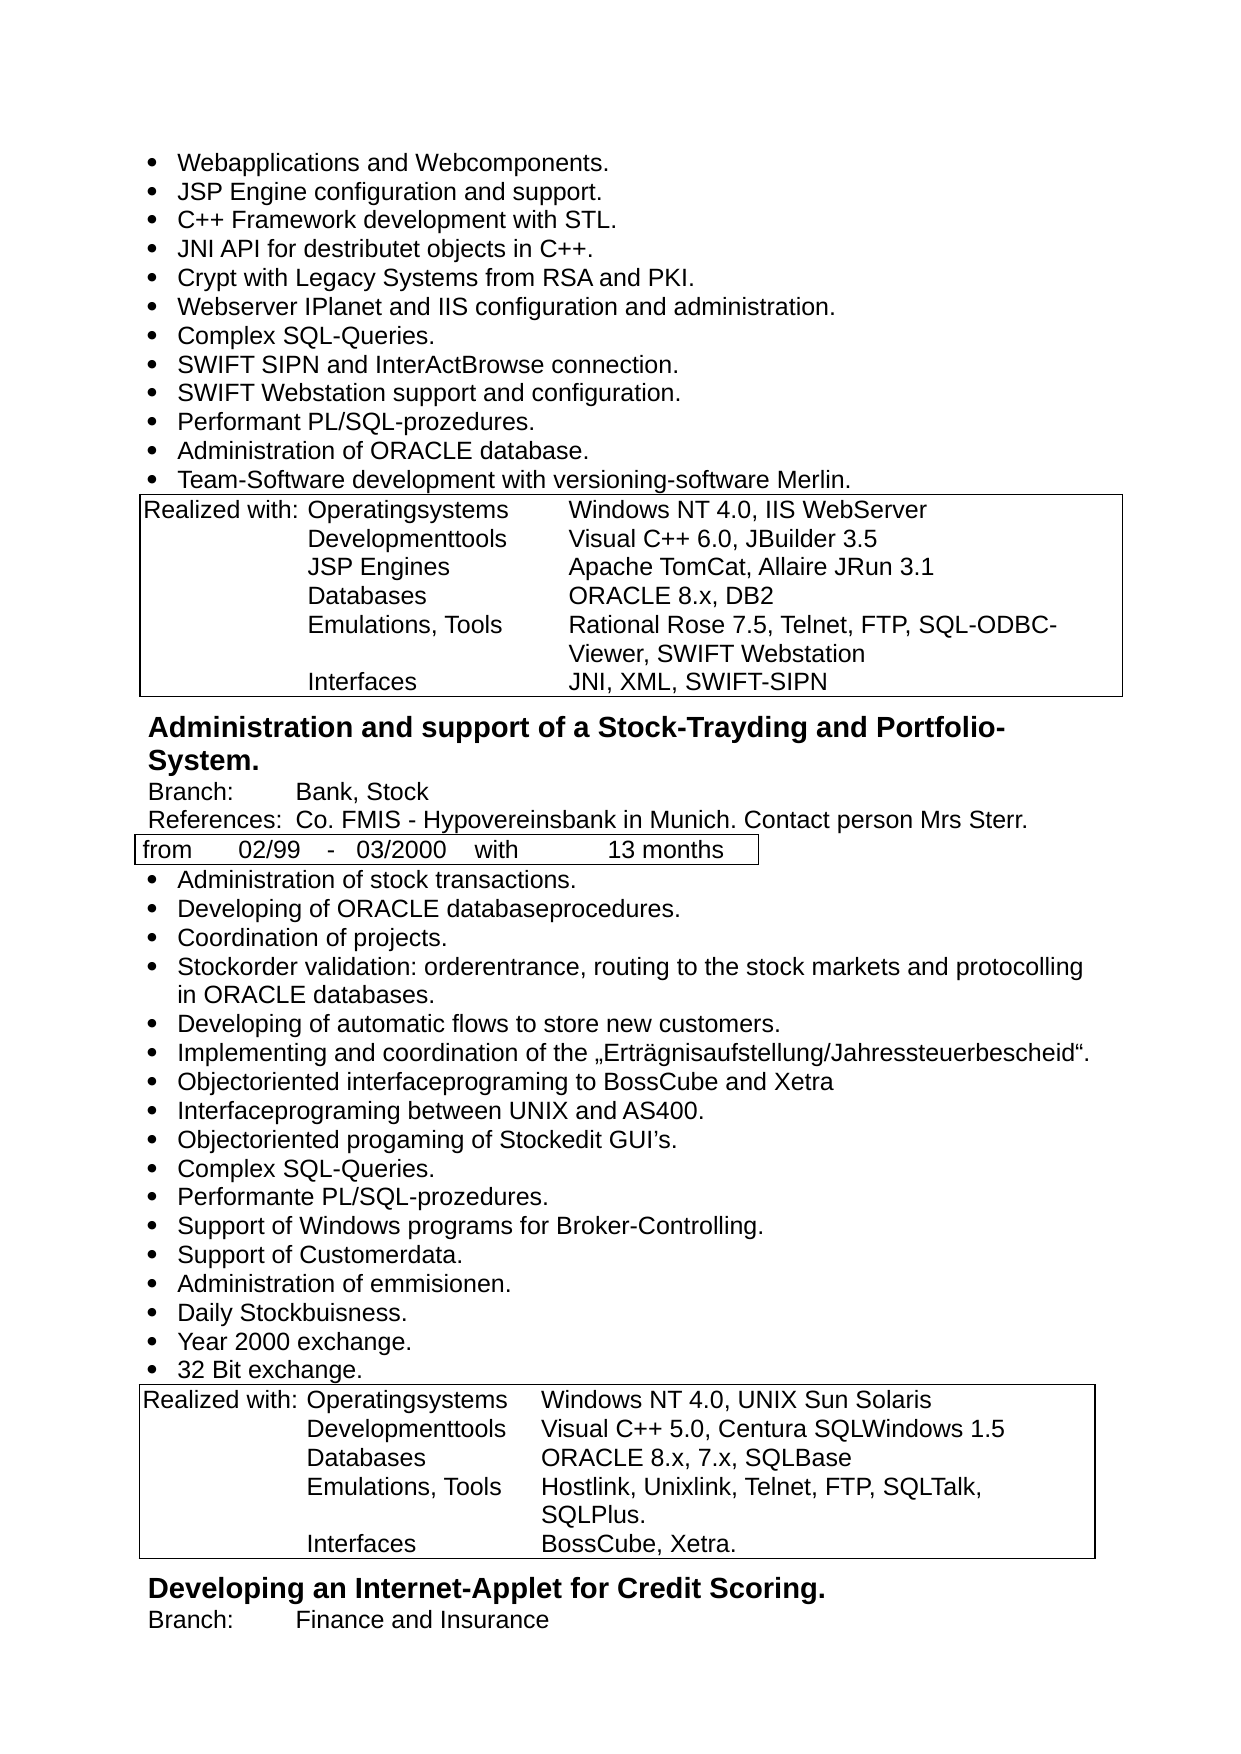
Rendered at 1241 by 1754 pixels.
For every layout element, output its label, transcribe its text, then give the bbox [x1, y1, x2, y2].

list Administration of ORACLE database. [148, 436, 1104, 465]
list Coordination of projects. [148, 923, 1104, 952]
table_header - [319, 835, 349, 864]
list Interfaceprograming between UNIX and AS400. [148, 1096, 1104, 1125]
subtitle Administration and support of a Stock-Trayding and Portfolio-System. [148, 710, 1104, 777]
table_cell [140, 1443, 303, 1472]
table_header 13 months [600, 835, 758, 864]
table_cell Databases [303, 1443, 538, 1472]
list JNI API for destributet objects in C++. [148, 234, 1104, 263]
list Objectoriented interfaceprograming to BossCube and Xetra [148, 1067, 1104, 1096]
table_cell [141, 610, 304, 667]
list Performant PL/SQL-prozedures. [148, 407, 1104, 436]
table_cell Visual C++ 5.0, Centura SQLWindows 1.5 [538, 1414, 1094, 1443]
list Year 2000 exchange. [148, 1327, 1104, 1356]
table_cell [141, 553, 304, 581]
subtitle Developing an Internet-Applet for Credit Scoring. [148, 1571, 1104, 1605]
table_cell Databases [304, 581, 565, 610]
table_cell Interfaces [304, 668, 565, 696]
list Stockorder validation: orderentrance, routing to the stock markets and protocolling in ORACLE databases. [148, 952, 1104, 1009]
list Crypt with Legacy Systems from RSA and PKI. [148, 263, 1104, 292]
table_cell Rational Rose 7.5, Telnet, FTP, SQL-ODBC-Viewer, SWIFT Webstation [565, 610, 1122, 667]
list 32 Bit exchange. [148, 1356, 1104, 1384]
table_cell JSP Engines [304, 553, 565, 581]
table_header with [467, 835, 600, 864]
table_cell ORACLE 8.x, DB2 [565, 581, 1122, 610]
table_header Operatingsystems [303, 1385, 538, 1414]
table_cell BossCube, Xetra. [538, 1529, 1094, 1558]
table_cell Interfaces [303, 1529, 538, 1558]
table_cell Developmenttools [303, 1414, 538, 1443]
table_header 02/99 [231, 835, 319, 864]
table_cell Emulations, Tools [304, 610, 565, 667]
table_cell Emulations, Tools [303, 1472, 538, 1529]
list Implementing and coordination of the „Erträgnisaufstellung/Jahressteuerbescheid“. [148, 1038, 1104, 1067]
list C++ Framework development with STL. [148, 205, 1104, 234]
list Complex SQL-Queries. [148, 1153, 1104, 1182]
table_header Realized with: [140, 1385, 303, 1414]
text Branch: Bank, Stock [148, 777, 1104, 806]
list Daily Stockbuisness. [148, 1298, 1104, 1327]
table_cell ORACLE 8.x, 7.x, SQLBase [538, 1443, 1094, 1472]
table_header Windows NT 4.0, UNIX Sun Solaris [538, 1385, 1094, 1414]
list Developing of ORACLE databaseprocedures. [148, 894, 1104, 923]
table_header Realized with: [141, 495, 304, 524]
list Administration of emmisionen. [148, 1269, 1104, 1298]
list SWIFT SIPN and InterActBrowse connection. [148, 349, 1104, 378]
list Team-Software development with versioning-software Merlin. [148, 465, 1104, 494]
table_cell [140, 1414, 303, 1443]
list Support of Customerdata. [148, 1240, 1104, 1269]
table_cell Hostlink, Unixlink, Telnet, FTP, SQLTalk, SQLPlus. [538, 1472, 1094, 1529]
table_header Windows NT 4.0, IIS WebServer [565, 495, 1122, 524]
table_cell Visual C++ 6.0, JBuilder 3.5 [565, 524, 1122, 552]
list JSP Engine configuration and support. [148, 176, 1104, 205]
list Performante PL/SQL-prozedures. [148, 1182, 1104, 1211]
table_header 03/2000 [349, 835, 467, 864]
table_header Operatingsystems [304, 495, 565, 524]
text References: Co. FMIS - Hypovereinsbank in Munich. Contact person Mrs Sterr. [148, 806, 1104, 834]
list Complex SQL-Queries. [148, 321, 1104, 349]
list Webserver IPlanet and IIS configuration and administration. [148, 292, 1104, 321]
table_cell [141, 524, 304, 552]
table_header from [136, 835, 231, 864]
list Support of Windows programs for Broker-Controlling. [148, 1211, 1104, 1240]
table_cell Developmenttools [304, 524, 565, 552]
list Objectoriented progaming of Stockedit GUI’s. [148, 1125, 1104, 1153]
table_cell [141, 581, 304, 610]
table_cell [140, 1472, 303, 1529]
list Webapplications and Webcomponents. [148, 148, 1104, 176]
list SWIFT Webstation support and configuration. [148, 378, 1104, 407]
table_cell Apache TomCat, Allaire JRun 3.1 [565, 553, 1122, 581]
list Developing of automatic flows to store new customers. [148, 1009, 1104, 1038]
table_cell [141, 668, 304, 696]
table_cell [140, 1529, 303, 1558]
text Branch: Finance and Insurance [148, 1605, 1104, 1634]
table_cell JNI, XML, SWIFT-SIPN [565, 668, 1122, 696]
list Administration of stock transactions. [148, 865, 1104, 894]
